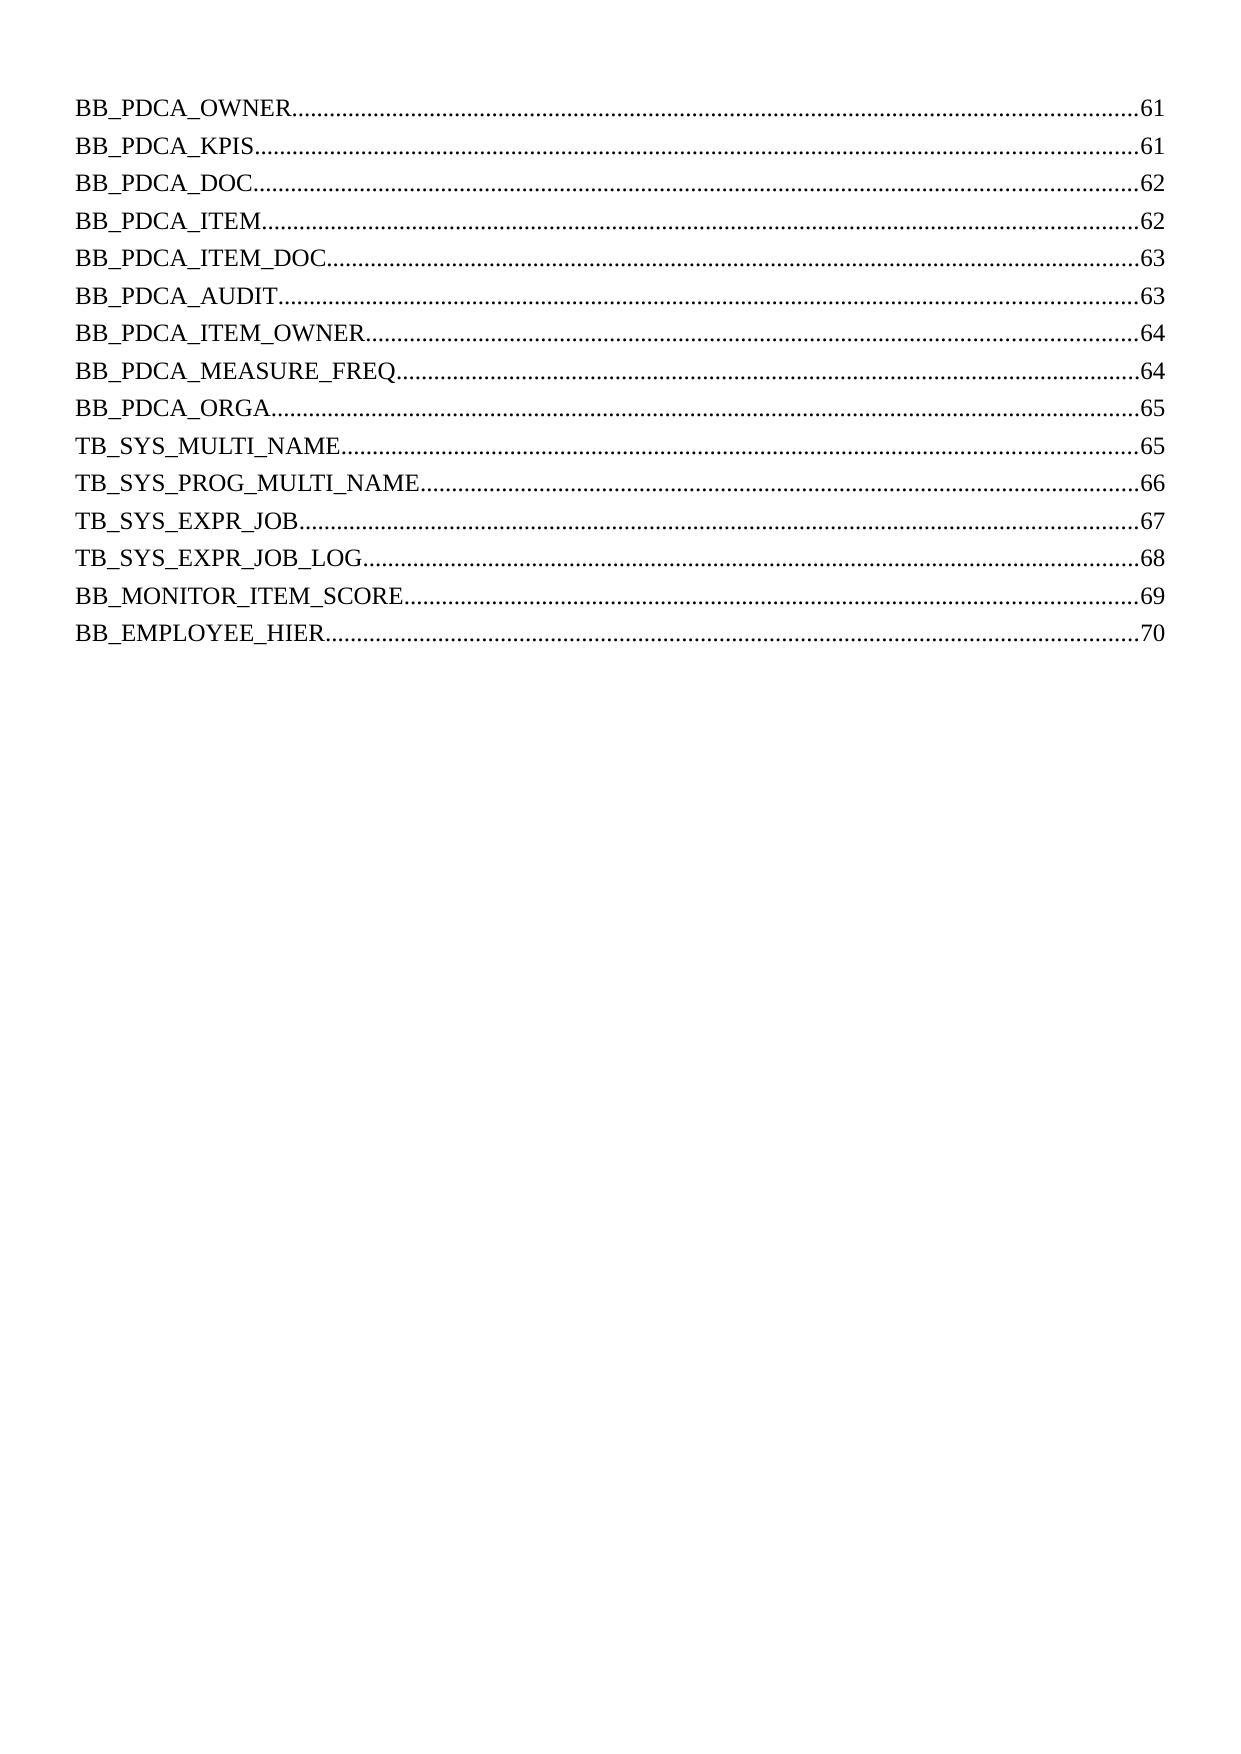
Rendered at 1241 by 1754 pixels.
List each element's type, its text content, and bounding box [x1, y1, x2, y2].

text BB_PDCA_OWNER 61 [75, 89, 1165, 127]
text BB_PDCA_AUDIT 63 [75, 277, 1165, 314]
text BB_PDCA_KPIS 61 [75, 127, 1165, 164]
text BB_MONITOR_ITEM_SCORE 69 [75, 577, 1165, 614]
text BB_PDCA_ITEM 62 [75, 202, 1165, 239]
text BB_PDCA_ORGA 65 [75, 389, 1165, 427]
text BB_PDCA_ITEM_DOC 63 [75, 239, 1165, 277]
text TB_SYS_MULTI_NAME 65 [75, 427, 1165, 464]
text TB_SYS_EXPR_JOB_LOG 68 [75, 539, 1165, 577]
text TB_SYS_EXPR_JOB 67 [75, 502, 1165, 539]
text BB_EMPLOYEE_HIER 70 [75, 614, 1165, 652]
text BB_PDCA_MEASURE_FREQ 64 [75, 352, 1165, 389]
text BB_PDCA_ITEM_OWNER 64 [75, 314, 1165, 352]
text TB_SYS_PROG_MULTI_NAME 66 [75, 464, 1165, 502]
text BB_PDCA_DOC 62 [75, 164, 1165, 202]
